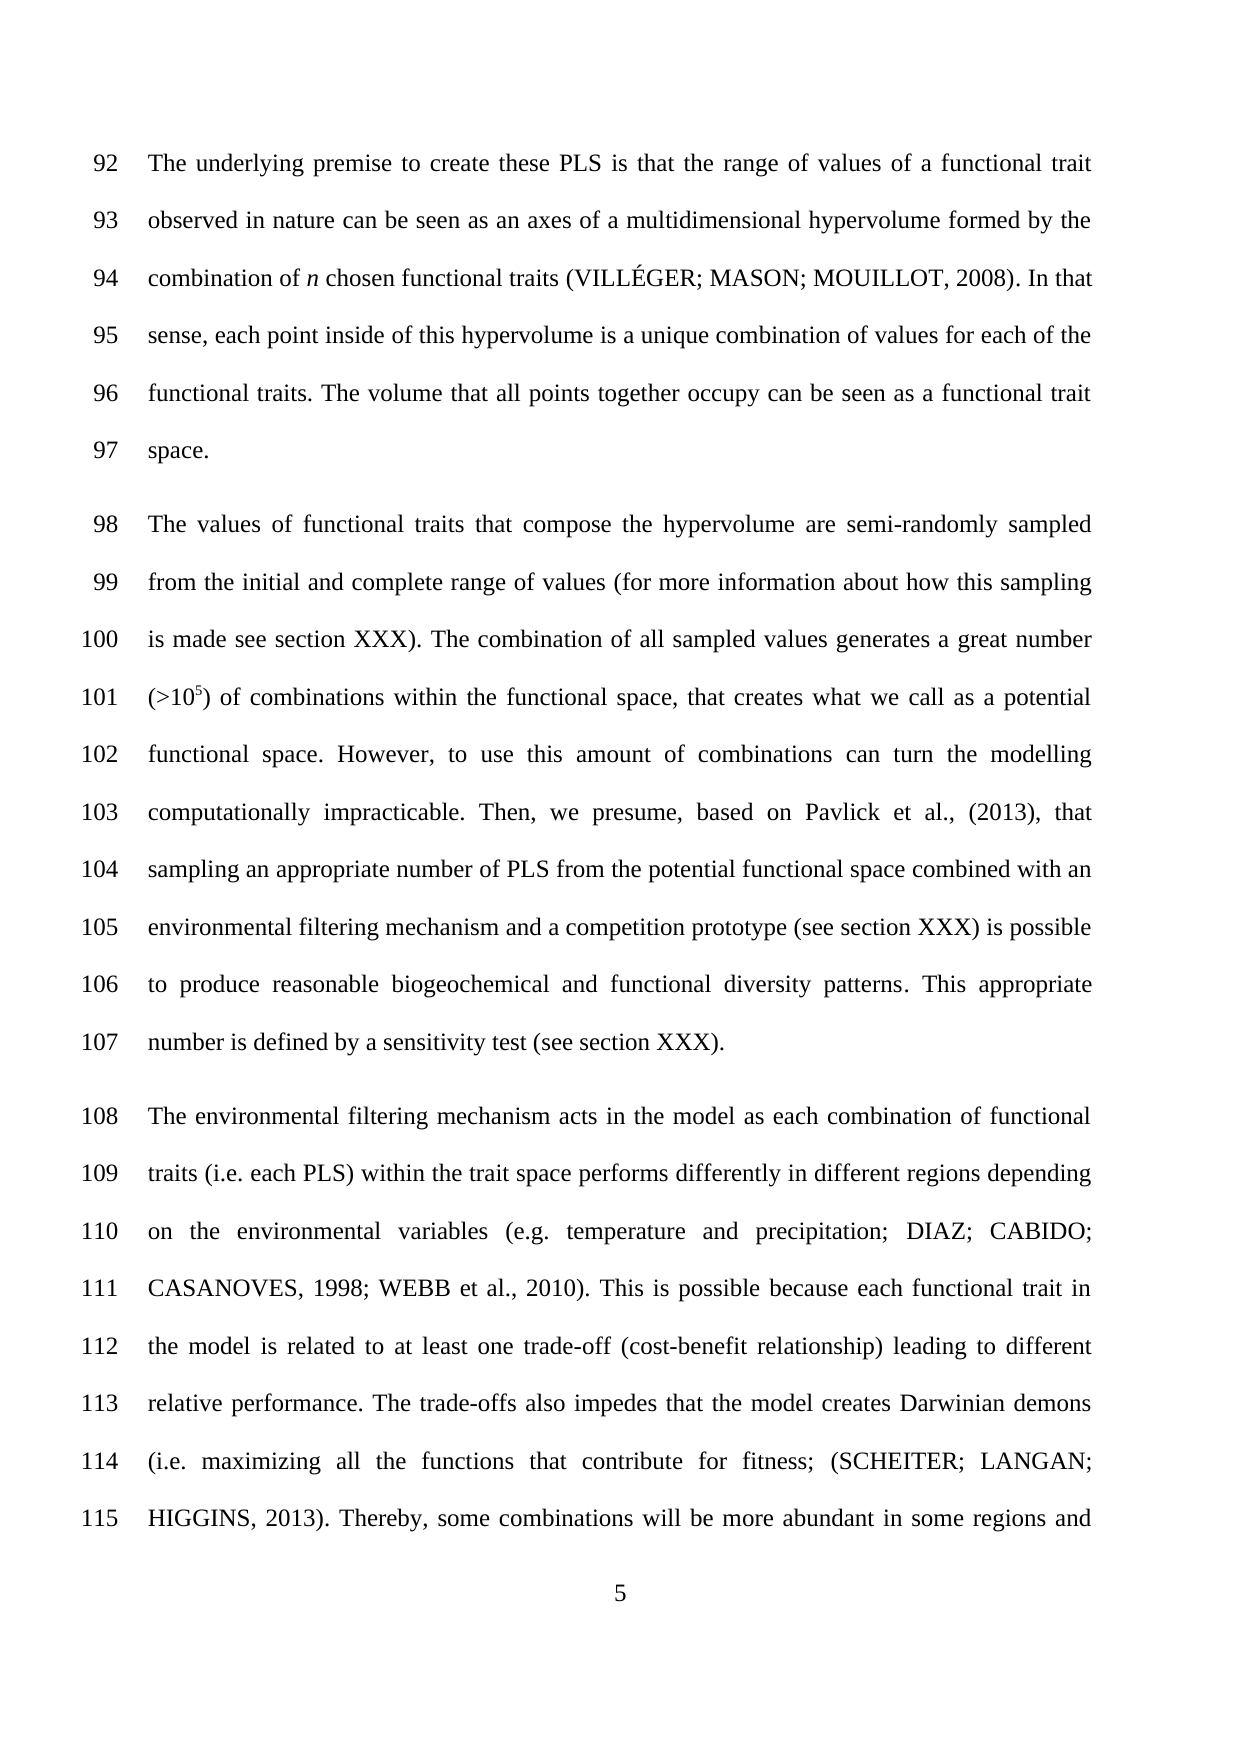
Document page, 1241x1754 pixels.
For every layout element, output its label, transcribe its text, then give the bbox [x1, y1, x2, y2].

text The values of functional traits that compose the hypervolume are semi-randomly sampled from the initial and complete range of values (for more information about how this sampling is made see section XXX). The combination of all sampled values generates a great number (>105) of combinations within the functional space, that creates what we call as a potential functional space. However, to use this amount of combinations can turn the modelling computationally impracticable. Then, we presume, based on Pavlick et al., (2013), that sampling an appropriate number of PLS from the potential functional space combined with an environmental filtering mechanism and a competition prototype (see section XXX) is possible to produce reasonable biogeochemical and functional diversity patterns. This appropriate number is defined by a sensitivity test (see section XXX). [148, 509, 1093, 1056]
text The underlying premise to create these PLS is that the range of values of a functional trait observed in nature can be seen as an axes of a multidimensional hypervolume formed by the combination of n chosen functional traits (VILLÉGER; MASON; MOUILLOT, 2008)⁠. In that sense, each point inside of this hypervolume is a unique combination of values for each of the functional traits. The volume that all points together occupy can be seen as a functional trait space. [148, 148, 1093, 464]
text The environmental filtering mechanism acts in the model as each combination of functional traits (i.e. each PLS) within the trait space performs differently in different regions depending on the environmental variables (e.g. temperature and precipitation; DIAZ; CABIDO; CASANOVES, 1998; WEBB et al., 2010). This is possible because each functional trait in the model is related to at least one trade-off (cost-benefit relationship) leading to different relative performance. The trade-offs also impedes that the model creates Darwinian demons (i.e. maximizing all the functions that contribute for fitness; (SCHEITER; LANGAN; HIGGINS, 2013)⁠. Thereby, some combinations will be more abundant in some regions and [148, 1101, 1093, 1532]
